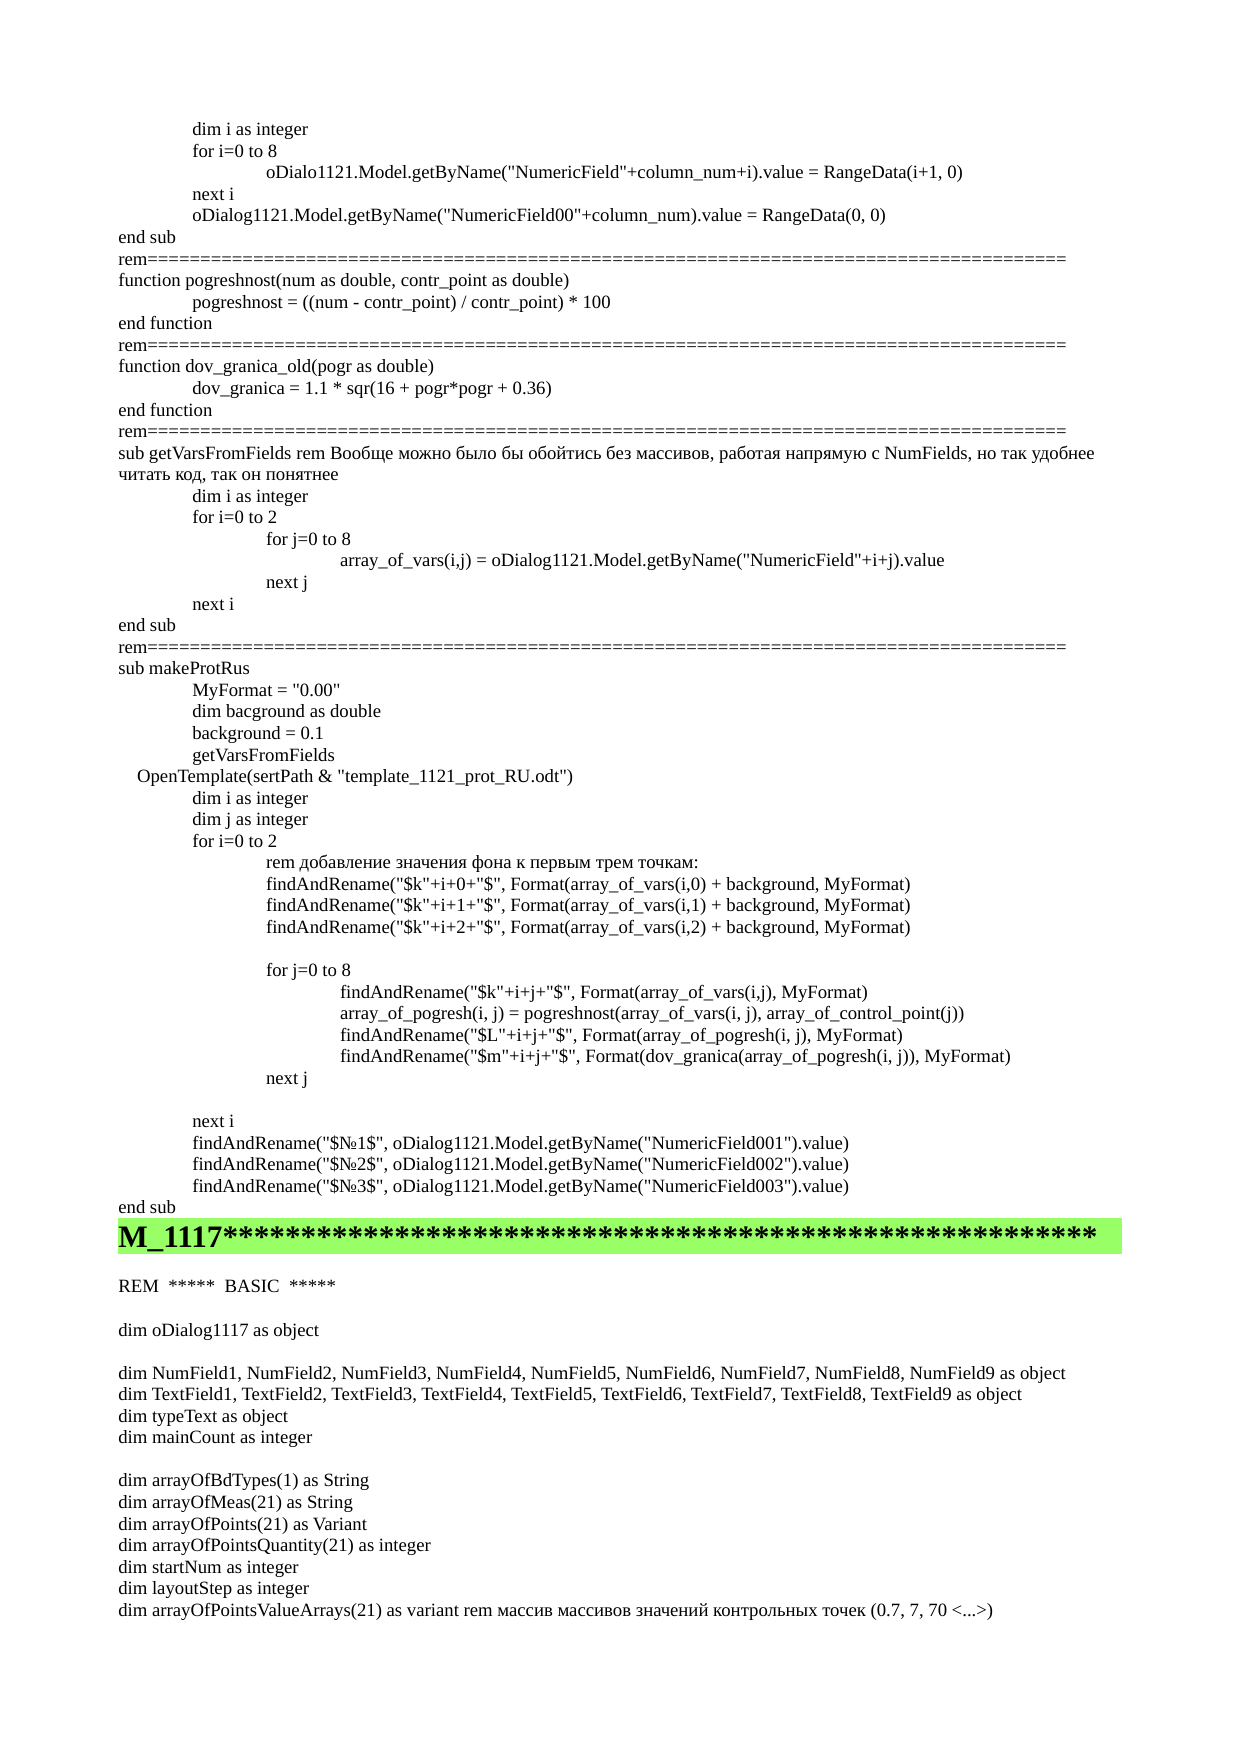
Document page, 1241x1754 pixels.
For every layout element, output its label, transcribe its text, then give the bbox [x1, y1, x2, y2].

text end function [118, 398, 1122, 420]
text dim arrayOfMeas(21) as String [118, 1491, 1122, 1512]
text dim i as integer [118, 485, 1122, 506]
text next i [118, 1110, 1122, 1132]
text dim arrayOfBdTypes(1) as String [118, 1469, 1122, 1491]
text for j=0 to 8 [118, 959, 1122, 981]
text findAndRename("$L"+i+j+"$", Format(array_of_pogresh(i, j), MyFormat) [118, 1024, 1122, 1045]
text dim arrayOfPointsQuantity(21) as integer [118, 1534, 1122, 1556]
text findAndRename("$k"+i+0+"$", Format(array_of_vars(i,0) + background, MyFormat) [118, 873, 1122, 894]
text dim NumField1, NumField2, NumField3, NumField4, NumField5, NumField6, NumField7, NumField8, NumField9 as object [118, 1362, 1122, 1383]
text next j [118, 571, 1122, 592]
text dim mainCount as integer [118, 1426, 1122, 1448]
text for i=0 to 2 [118, 830, 1122, 851]
text for i=0 to 8 [118, 140, 1122, 161]
text findAndRename("$k"+i+2+"$", Format(array_of_vars(i,2) + background, MyFormat) [118, 916, 1122, 937]
text dov_granica = 1.1 * sqr(16 + pogr*pogr + 0.36) [118, 377, 1122, 398]
text background = 0.1 [118, 722, 1122, 743]
text REM ***** BASIC ***** [118, 1275, 1122, 1297]
text dim layoutStep as integer [118, 1577, 1122, 1599]
text M_1117******************************************************** [118, 1218, 1122, 1254]
text OpenTemplate(sertPath & "template_1121_prot_RU.odt") [118, 765, 1122, 787]
text rem======================================================================================= [118, 247, 1122, 269]
text next j [118, 1067, 1122, 1088]
text dim j as integer [118, 808, 1122, 830]
text pogreshnost = ((num - contr_point) / contr_point) * 100 [118, 291, 1122, 312]
text oDialo1121.Model.getByName("NumericField"+column_num+i).value = RangeData(i+1, 0) [118, 161, 1122, 183]
text dim arrayOfPointsValueArrays(21) as variant rem массив массивов значений контрольных точек (0.7, 7, 70 <...>) [118, 1599, 1122, 1620]
text dim oDialog1117 as object [118, 1318, 1122, 1340]
text oDialog1121.Model.getByName("NumericField00"+column_num).value = RangeData(0, 0) [118, 204, 1122, 226]
text findAndRename("$m"+i+j+"$", Format(dov_granica(array_of_pogresh(i, j)), MyFormat) [118, 1045, 1122, 1067]
text getVarsFromFields [118, 743, 1122, 765]
text findAndRename("$№1$", oDialog1121.Model.getByName("NumericField001").value) [118, 1132, 1122, 1153]
text end sub [118, 614, 1122, 636]
text array_of_vars(i,j) = oDialog1121.Model.getByName("NumericField"+i+j).value [118, 549, 1122, 571]
text dim bacground as double [118, 700, 1122, 722]
text for j=0 to 8 [118, 528, 1122, 549]
text end sub [118, 226, 1122, 247]
text sub getVarsFromFields rem Вообще можно было бы обойтись без массивов, работая напрямую с NumFields, но так удобнее читать код, так он понятнее [118, 442, 1122, 485]
text findAndRename("$k"+i+j+"$", Format(array_of_vars(i,j), MyFormat) [118, 981, 1122, 1002]
text for i=0 to 2 [118, 506, 1122, 528]
text MyFormat = "0.00" [118, 679, 1122, 700]
text rem======================================================================================= [118, 334, 1122, 355]
text rem======================================================================================= [118, 420, 1122, 442]
text dim i as integer [118, 118, 1122, 140]
text function dov_granica_old(pogr as double) [118, 355, 1122, 377]
text dim startNum as integer [118, 1556, 1122, 1577]
text rem======================================================================================= [118, 636, 1122, 657]
text function pogreshnost(num as double, contr_point as double) [118, 269, 1122, 291]
text sub makeProtRus [118, 657, 1122, 679]
text end sub [118, 1196, 1122, 1218]
text findAndRename("$№3$", oDialog1121.Model.getByName("NumericField003").value) [118, 1175, 1122, 1196]
text next i [118, 592, 1122, 614]
text dim arrayOfPoints(21) as Variant [118, 1512, 1122, 1534]
text findAndRename("$k"+i+1+"$", Format(array_of_vars(i,1) + background, MyFormat) [118, 894, 1122, 916]
text rem добавление значения фона к первым трем точкам: [118, 851, 1122, 873]
text end function [118, 312, 1122, 334]
text dim TextField1, TextField2, TextField3, TextField4, TextField5, TextField6, TextField7, TextField8, TextField9 as object [118, 1383, 1122, 1405]
text array_of_pogresh(i, j) = pogreshnost(array_of_vars(i, j), array_of_control_point(j)) [118, 1002, 1122, 1024]
text dim i as integer [118, 787, 1122, 808]
text findAndRename("$№2$", oDialog1121.Model.getByName("NumericField002").value) [118, 1153, 1122, 1175]
text next i [118, 183, 1122, 204]
text dim typeText as object [118, 1405, 1122, 1426]
